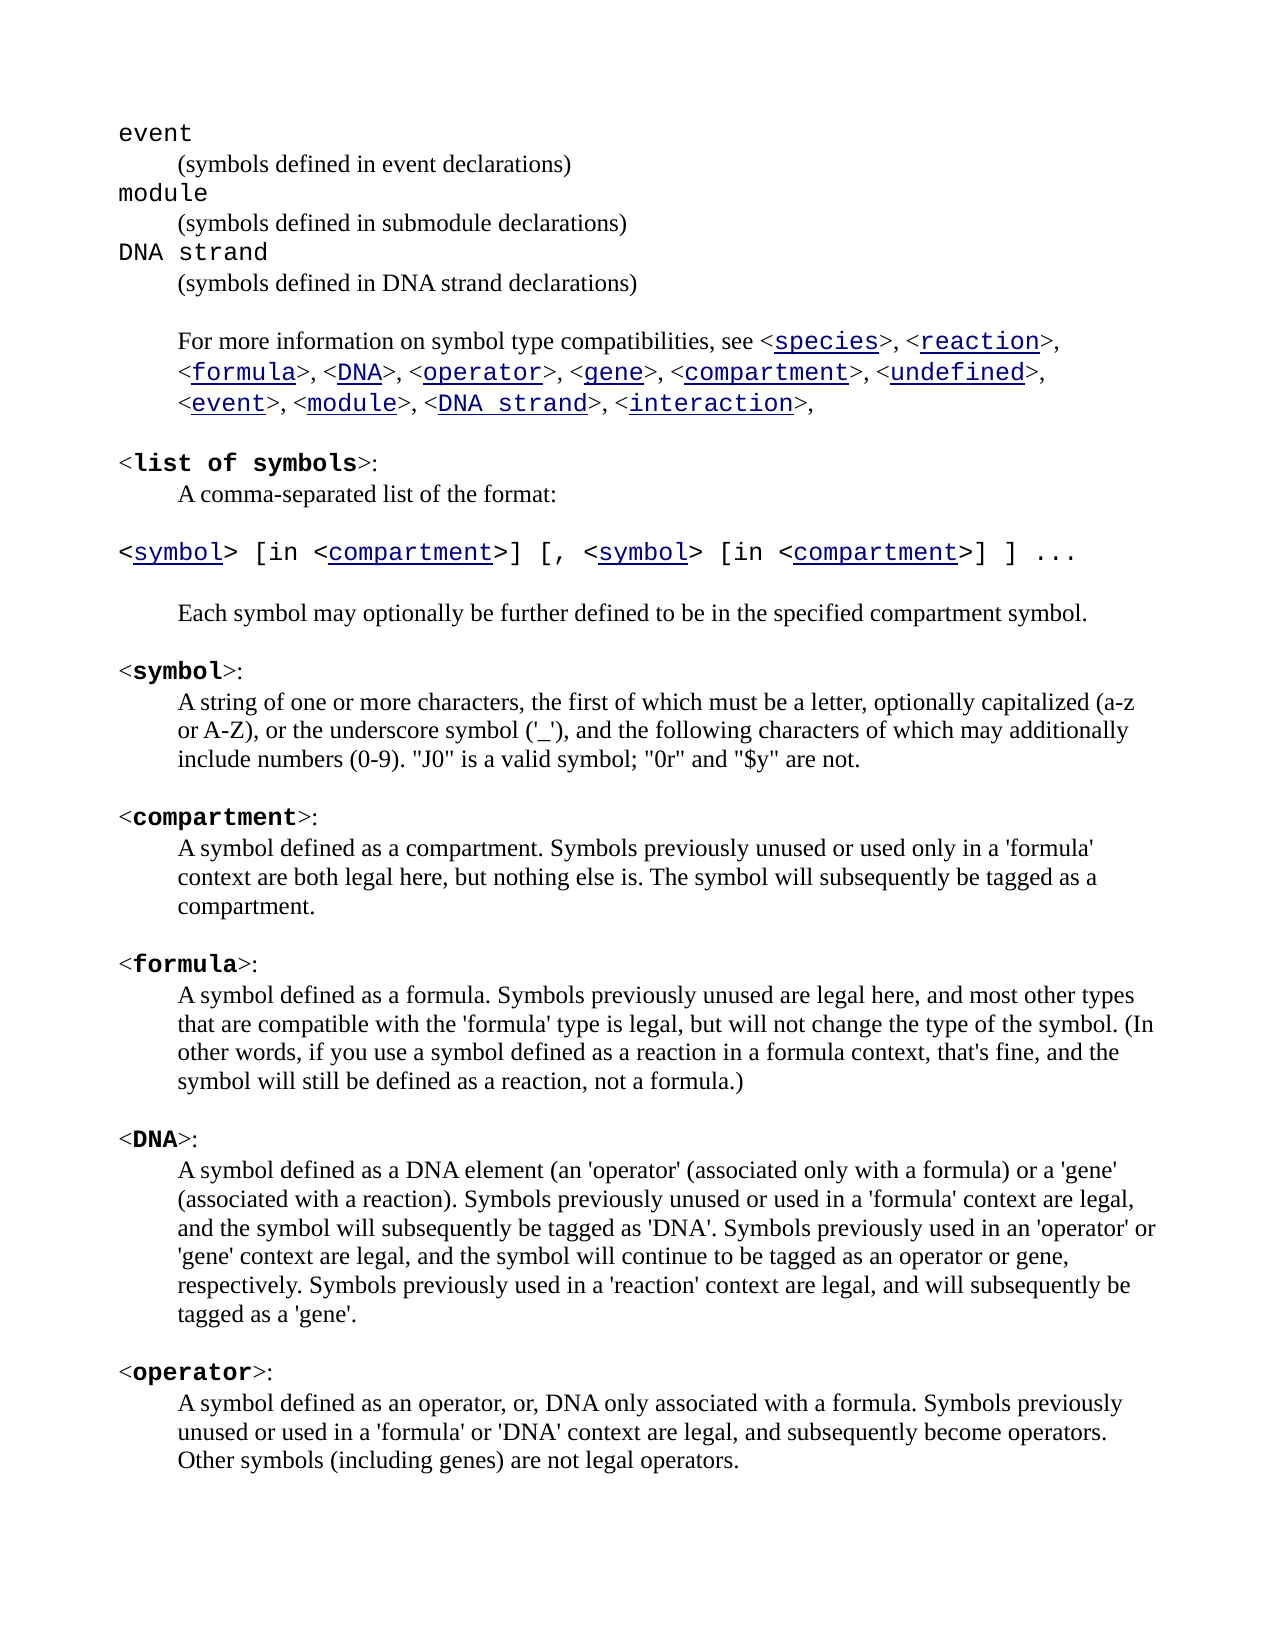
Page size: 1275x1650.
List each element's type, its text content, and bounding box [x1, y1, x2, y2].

list A symbol defined as an operator, or, DNA only associated with a formula. Symbols previously unused or used in a 'formula' or 'DNA' context are legal, and subsequently become operators. Other symbols (including genes) are not legal operators. [177, 1388, 1157, 1474]
list (symbols defined in DNA strand declarations) [177, 268, 1157, 297]
list A string of one or more characters, the first of which must be a letter, optionally capitalized (a-z or A-Z), or the underscore symbol ('_'), and the following characters of which may additionally include numbers (0-9). "J0" is a valid symbol; "0r" and "$y" are not. [177, 687, 1157, 773]
subtitle <formula>: [118, 949, 1157, 980]
list For more information on symbol type compatibilities, see <species>, <reaction>, <formula>, <DNA>, <operator>, <gene>, <compartment>, <undefined>, <event>, <module>, <DNA strand>, <interaction>, [177, 326, 1157, 419]
subtitle <compartment>: [118, 802, 1157, 833]
subtitle <symbol> [in <compartment>] [, <symbol> [in <compartment>] ] ... [118, 537, 1157, 568]
list (symbols defined in event declarations) [177, 149, 1157, 178]
list Each symbol may optionally be further defined to be in the specified compartment symbol. [177, 598, 1157, 626]
subtitle <DNA>: [118, 1124, 1157, 1155]
subtitle <operator>: [118, 1357, 1157, 1388]
list A comma-separated list of the format: [177, 479, 1157, 508]
subtitle event [118, 118, 1157, 149]
subtitle DNA strand [118, 237, 1157, 268]
list (symbols defined in submodule declarations) [177, 208, 1157, 237]
subtitle <list of symbols>: [118, 448, 1157, 479]
list A symbol defined as a formula. Symbols previously unused are legal here, and most other types that are compatible with the 'formula' type is legal, but will not change the type of the symbol. (In other words, if you use a symbol defined as a reaction in a formula context, that's fine, and the symbol will still be defined as a reaction, not a formula.) [177, 980, 1157, 1095]
subtitle module [118, 178, 1157, 208]
list A symbol defined as a DNA element (an 'operator' (associated only with a formula) or a 'gene' (associated with a reaction). Symbols previously unused or used in a 'formula' context are legal, and the symbol will subsequently be tagged as 'DNA'. Symbols previously used in an 'operator' or 'gene' context are legal, and the symbol will continue to be tagged as an operator or gene, respectively. Symbols previously used in a 'reaction' context are legal, and will subsequently be tagged as a 'gene'. [177, 1155, 1157, 1328]
list A symbol defined as a compartment. Symbols previously unused or used only in a 'formula' context are both legal here, but nothing else is. The symbol will subsequently be tagged as a compartment. [177, 833, 1157, 919]
subtitle <symbol>: [118, 656, 1157, 687]
